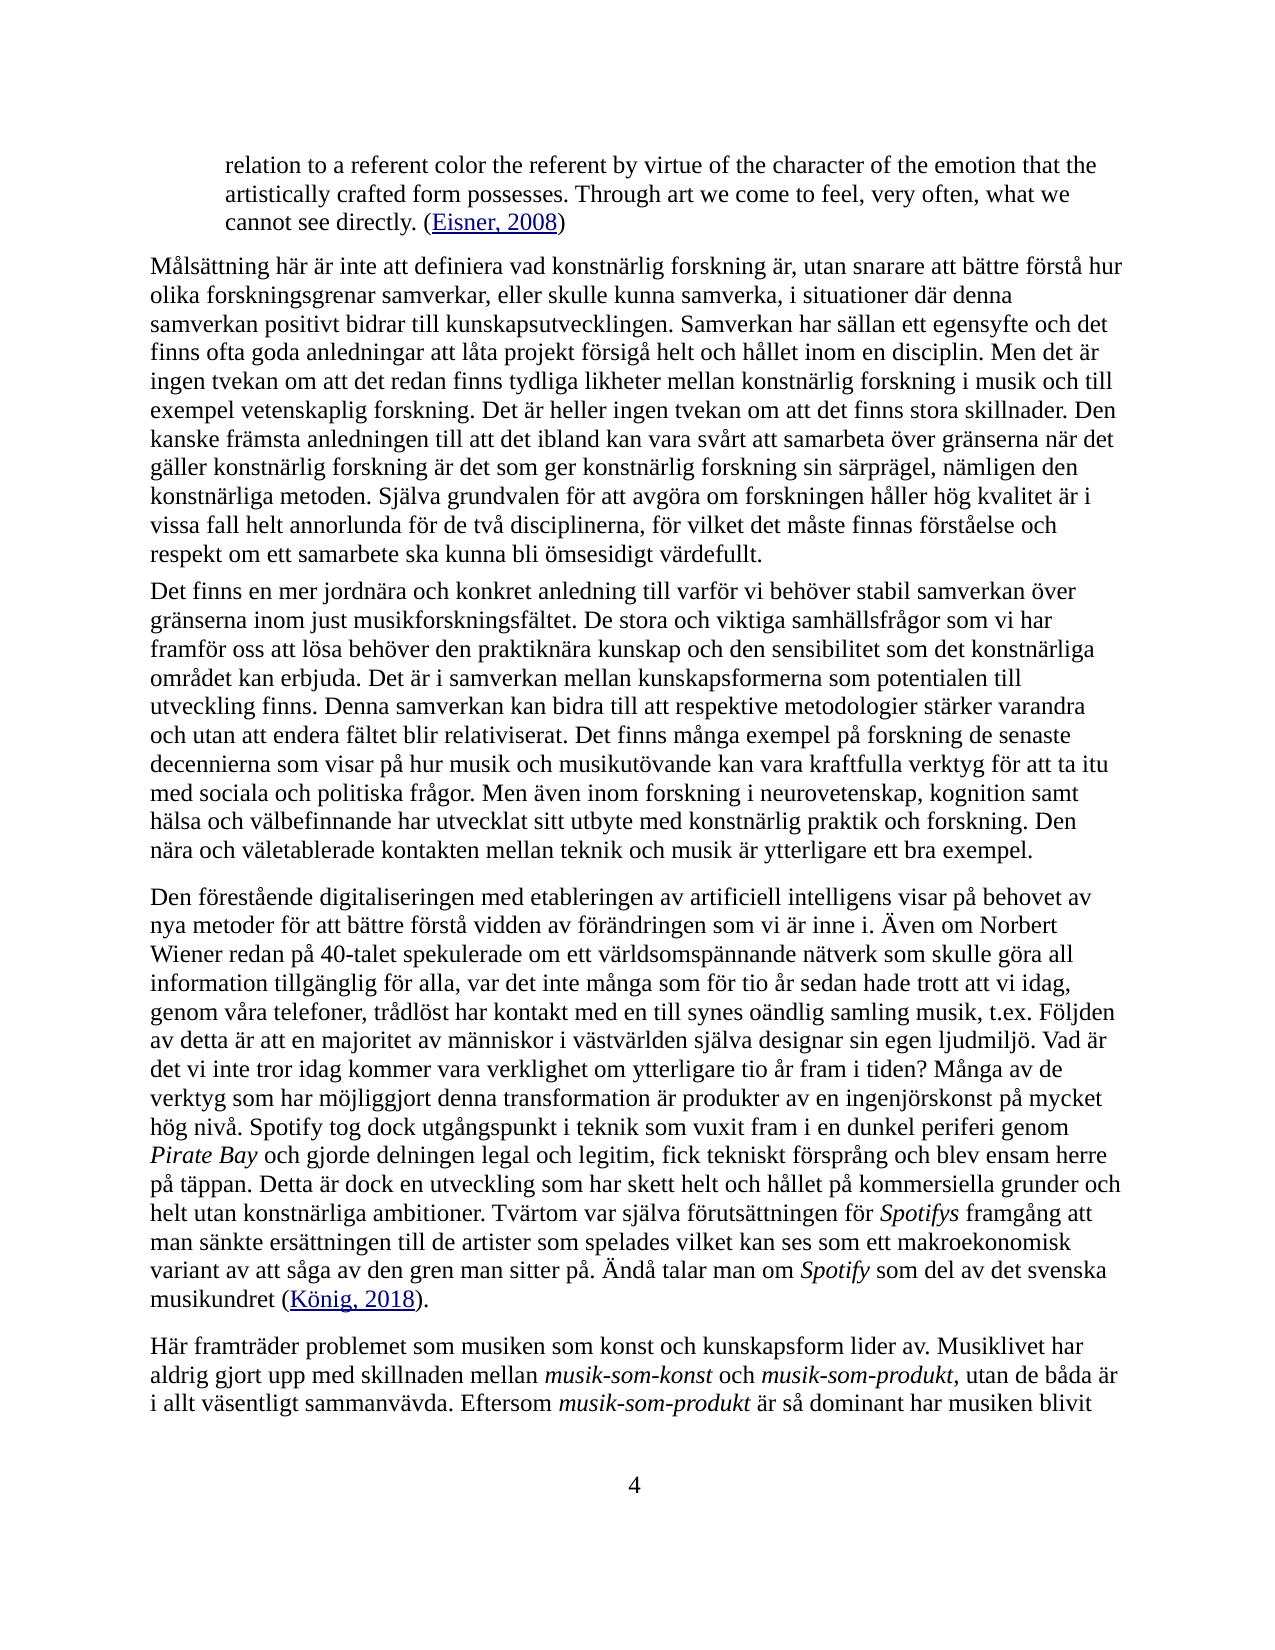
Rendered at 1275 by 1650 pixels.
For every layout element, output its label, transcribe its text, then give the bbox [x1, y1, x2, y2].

text relation to a referent color the referent by virtue of the character of the emotion that the artistically crafted form possesses. Through art we come to feel, very often, what we cannot see directly. (Eisner, 2008) [225, 150, 1125, 236]
text Den förestående digitaliseringen med etableringen av artificiell intelligens visar på behovet av nya metoder för att bättre förstå vidden av förändringen som vi är inne i. Även om Norbert Wiener redan på 40-talet spekulerade om ett världsomspännande nätverk som skulle göra all information tillgänglig för alla, var det inte många som för tio år sedan hade trott att vi idag, genom våra telefoner, trådlöst har kontakt med en till synes oändlig samling musik, t.ex. Följden av detta är att en majoritet av människor i västvärlden själva designar sin egen ljudmiljö. Vad är det vi inte tror idag kommer vara verklighet om ytterligare tio år fram i tiden? Många av de verktyg som har möjliggjort denna transformation är produkter av en ingenjörskonst på mycket hög nivå. Spotify tog dock utgångspunkt i teknik som vuxit fram i en dunkel periferi genom Pirate Bay och gjorde delningen legal och legitim, fick tekniskt försprång och blev ensam herre på täppan. Detta är dock en utveckling som har skett helt och hållet på kommersiella grunder och helt utan konstnärliga ambitioner. Tvärtom var själva förutsättningen för Spotifys framgång att man sänkte ersättningen till de artister som spelades vilket kan ses som ett makroekonomisk variant av att såga av den gren man sitter på. Ändå talar man om Spotify som del av det svenska musikundret (König, 2018). [150, 882, 1125, 1313]
text Målsättning här är inte att definiera vad konstnärlig forskning är, utan snarare att bättre förstå hur olika forskningsgrenar samverkar, eller skulle kunna samverka, i situationer där denna samverkan positivt bidrar till kunskapsutvecklingen. Samverkan har sällan ett egensyfte och det finns ofta goda anledningar att låta projekt försigå helt och hållet inom en disciplin. Men det är ingen tvekan om att det redan finns tydliga likheter mellan konstnärlig forskning i musik och till exempel vetenskaplig forskning. Det är heller ingen tvekan om att det finns stora skillnader. Den kanske främsta anledningen till att det ibland kan vara svårt att samarbeta över gränserna när det gäller konstnärlig forskning är det som ger konstnärlig forskning sin särprägel, nämligen den konstnärliga metoden. Själva grundvalen för att avgöra om forskningen håller hög kvalitet är i vissa fall helt annorlunda för de två disciplinerna, för vilket det måste finnas förståelse och respekt om ett samarbete ska kunna bli ömsesidigt värdefullt. [150, 251, 1125, 567]
text Här framträder problemet som musiken som konst och kunskapsform lider av. Musiklivet har aldrig gjort upp med skillnaden mellan musik-som-konst och musik-som-produkt, utan de båda är i allt väsentligt sammanvävda. Eftersom musik-som-produkt är så dominant har musiken blivit [150, 1331, 1125, 1417]
text Det finns en mer jordnära och konkret anledning till varför vi behöver stabil samverkan över gränserna inom just musikforskningsfältet. De stora och viktiga samhällsfrågor som vi har framför oss att lösa behöver den praktiknära kunskap och den sensibilitet som det konstnärliga området kan erbjuda. Det är i samverkan mellan kunskapsformerna som potentialen till utveckling finns. Denna samverkan kan bidra till att respektive metodologier stärker varandra och utan att endera fältet blir relativiserat. Det finns många exempel på forskning de senaste decennierna som visar på hur musik och musikutövande kan vara kraftfulla verktyg för att ta itu med sociala och politiska frågor. Men även inom forskning i neurovetenskap, kognition samt hälsa och välbefinnande har utvecklat sitt utbyte med konstnärlig praktik och forskning. Den nära och väletablerade kontakten mellan teknik och musik är ytterligare ett bra exempel. [150, 576, 1125, 864]
